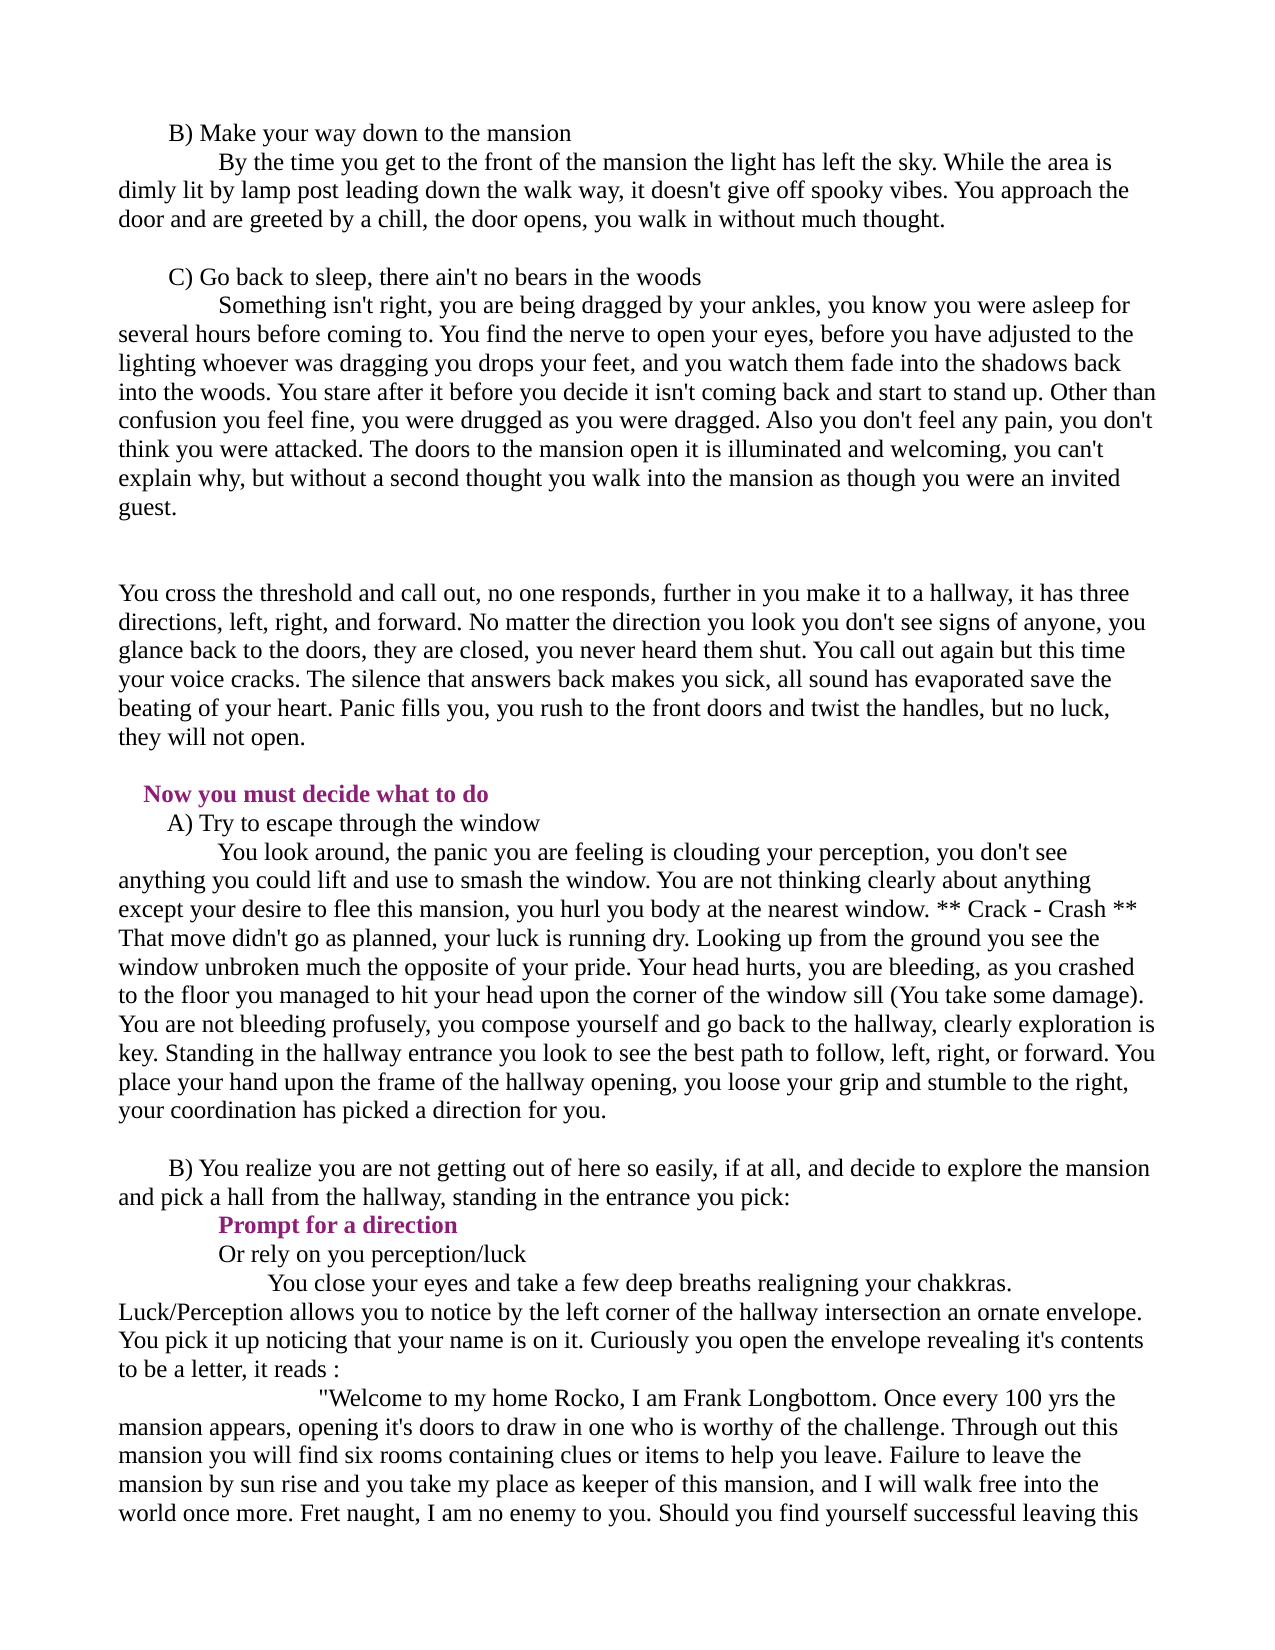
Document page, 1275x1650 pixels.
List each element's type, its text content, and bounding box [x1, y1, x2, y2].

text Prompt for a direction [118, 1211, 1157, 1239]
text By the time you get to the front of the mansion the light has left the sky. While the area is dimly lit by lamp post leading down the walk way, it doesn't give off spooky vibes. You approach the door and are greeted by a chill, the door opens, you walk in without much thought. [118, 147, 1157, 233]
text Something isn't right, you are being dragged by your ankles, you know you were asleep for several hours before coming to. You find the nerve to open your eyes, before you have adjusted to the lighting whoever was dragging you drops your feet, and you watch them fade into the shadows back into the woods. You stare after it before you decide it isn't coming back and start to stand up. Other than confusion you feel fine, you were drugged as you were dragged. Also you don't feel any pain, you don't think you were attacked. The doors to the mansion open it is illuminated and welcoming, you can't explain why, but without a second thought you walk into the mansion as though you were an invited guest. [118, 291, 1157, 521]
text You cross the threshold and call out, no one responds, further in you make it to a hallway, it has three directions, left, right, and forward. No matter the direction you look you don't see signs of anyone, you glance back to the doors, they are closed, you never heard them shut. You call out again but this time your voice cracks. The silence that answers back makes you sick, all sound has evaporated save the beating of your heart. Panic fills you, you rush to the front doors and twist the handles, but no luck, they will not open. [118, 578, 1157, 751]
text "Welcome to my home Rocko, I am Frank Longbottom. Once every 100 yrs the mansion appears, opening it's doors to draw in one who is worthy of the challenge. Through out this mansion you will find six rooms containing clues or items to help you leave. Failure to leave the mansion by sun rise and you take my place as keeper of this mansion, and I will walk free into the world once more. Fret naught, I am no enemy to you. Should you find yourself successful leaving this [118, 1383, 1157, 1527]
text You look around, the panic you are feeling is clouding your perception, you don't see anything you could lift and use to smash the window. You are not thinking clearly about anything except your desire to flee this mansion, you hurl you body at the nearest window. ** Crack - Crash ** That move didn't go as planned, your luck is running dry. Looking up from the ground you see the window unbroken much the opposite of your pride. Your head hurts, you are bleeding, as you crashed to the floor you managed to hit your head upon the corner of the window sill (You take some damage). You are not bleeding profusely, you compose yourself and go back to the hallway, clearly exploration is key. Standing in the hallway entrance you look to see the best path to follow, left, right, or forward. You place your hand upon the frame of the hallway opening, you loose your grip and stumble to the right, your coordination has picked a direction for you. [118, 837, 1157, 1124]
text C) Go back to sleep, there ain't no bears in the woods [118, 262, 1157, 291]
text B) Make your way down to the mansion [118, 118, 1157, 147]
text B) You realize you are not getting out of here so easily, if at all, and decide to explore the mansion and pick a hall from the hallway, standing in the entrance you pick: [118, 1153, 1157, 1211]
text Or rely on you perception/luck [118, 1239, 1157, 1268]
text A) Try to escape through the window [118, 808, 1157, 837]
text You close your eyes and take a few deep breaths realigning your chakkras. Luck/Perception allows you to notice by the left corner of the hallway intersection an ornate envelope. You pick it up noticing that your name is on it. Curiously you open the envelope revealing it's contents to be a letter, it reads : [118, 1268, 1157, 1383]
text Now you must decide what to do [118, 779, 1157, 808]
